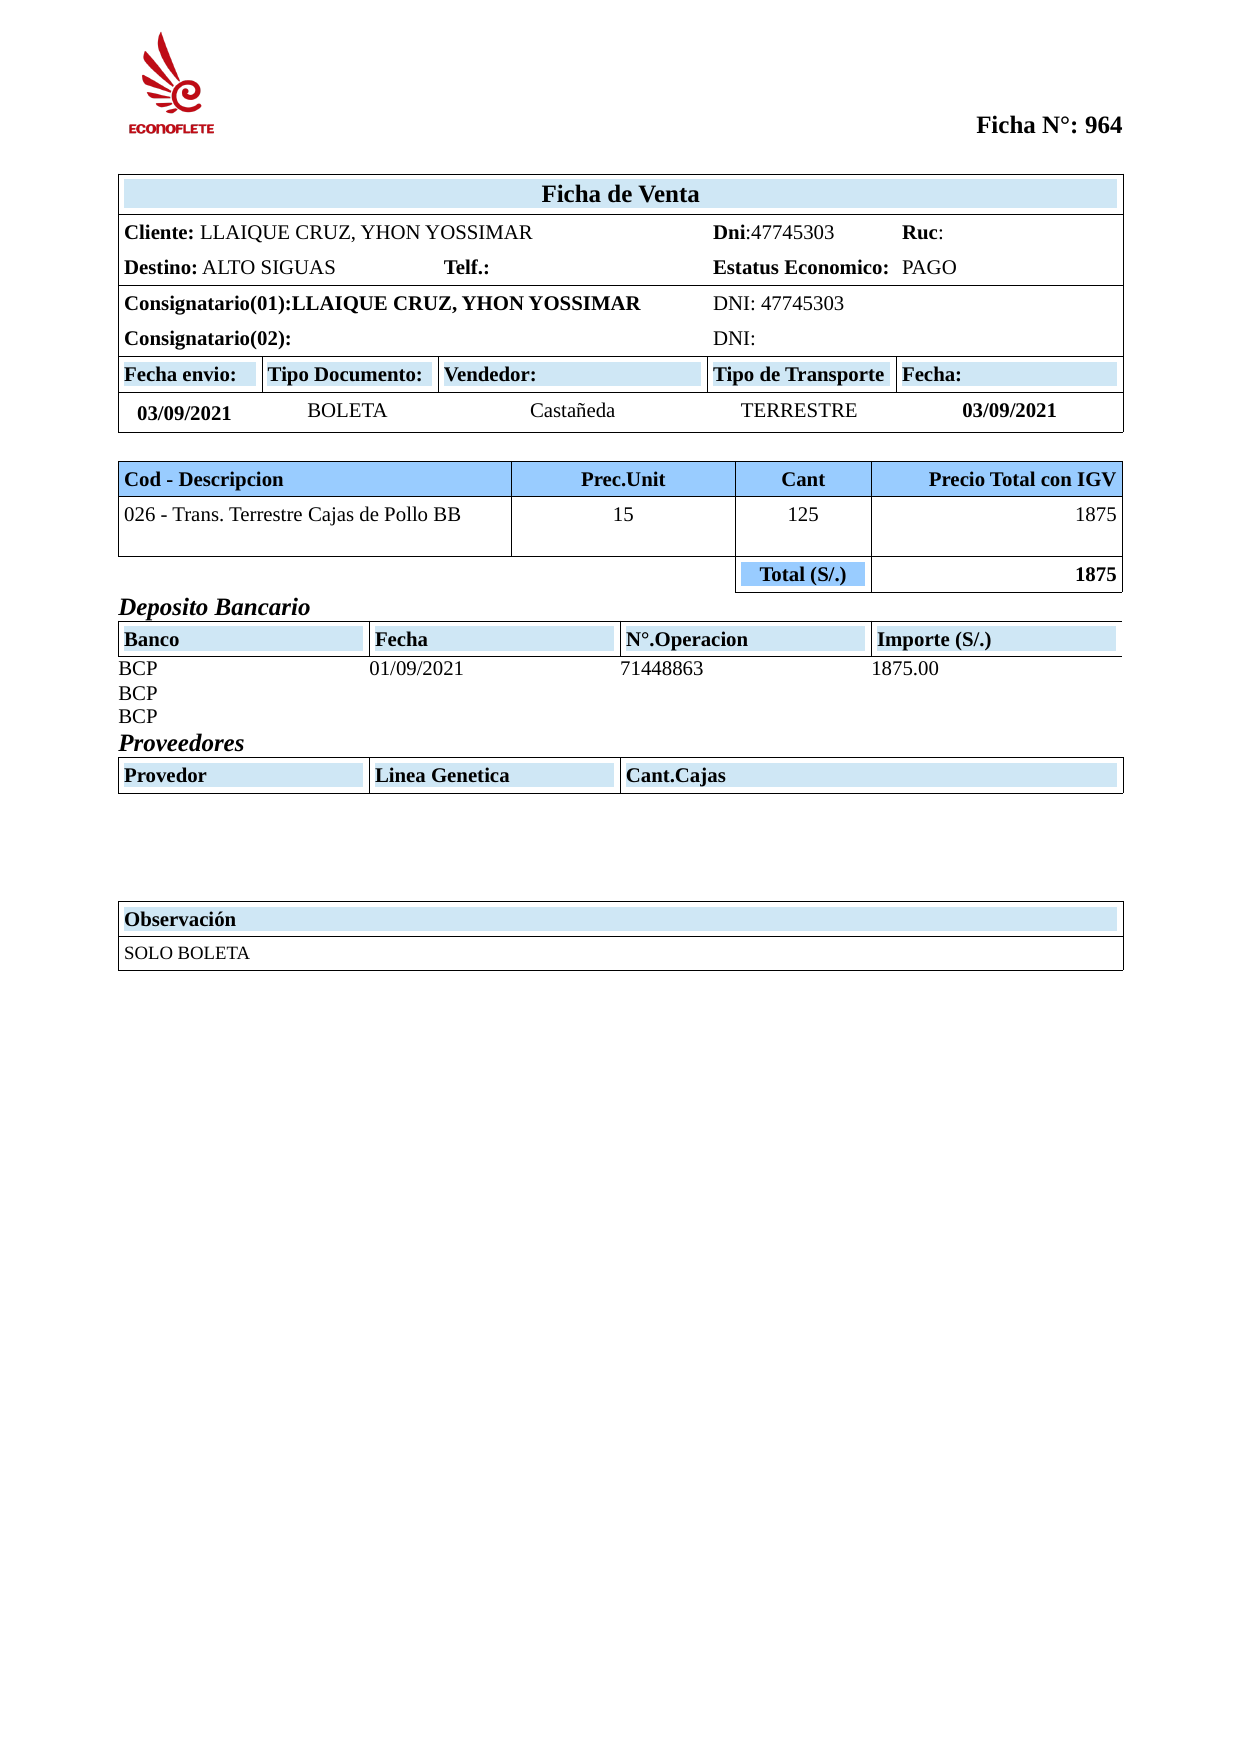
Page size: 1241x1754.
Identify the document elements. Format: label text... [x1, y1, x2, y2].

table_cell [511, 557, 735, 592]
table_cell 1875 [872, 497, 1122, 556]
table_cell [369, 836, 620, 858]
table_cell Estatus Economico: [707, 249, 896, 285]
table_cell [620, 794, 1123, 814]
table_cell Castañeda [438, 393, 707, 432]
table_cell 1875.00 [871, 657, 1122, 680]
table_header Prec.Unit [512, 462, 735, 496]
table_cell [620, 879, 1123, 901]
table_cell [871, 705, 1122, 728]
table_cell Tipo de Transporte [708, 357, 896, 392]
table_header Provedor [119, 758, 369, 793]
table_cell BCP [118, 657, 369, 680]
table_cell Destino: ALTO SIGUAS [119, 249, 438, 285]
table_cell BCP [118, 705, 369, 728]
table_cell 026 - Trans. Terrestre Cajas de Pollo BB [119, 497, 511, 556]
table_cell 1875 [872, 557, 1122, 592]
table_cell [369, 794, 620, 814]
table_cell BCP [118, 680, 369, 704]
table_cell DNI: 47745303 [707, 286, 1123, 321]
table_header Observación [119, 902, 1123, 936]
table_cell [620, 858, 1123, 879]
table_cell [369, 858, 620, 879]
table_cell 71448863 [620, 657, 871, 680]
table_cell Telf.: [438, 249, 707, 285]
table_cell BOLETA [262, 393, 438, 432]
text Deposito Bancario [118, 592, 1122, 621]
table_cell 01/09/2021 [369, 657, 620, 680]
table_cell Fecha: [897, 357, 1123, 392]
table_cell 125 [736, 497, 871, 556]
table_cell [871, 680, 1122, 704]
table_cell [369, 879, 620, 901]
table_cell [118, 794, 369, 814]
table_cell 03/09/2021 [119, 393, 262, 432]
table_cell SOLO BOLETA [119, 937, 1123, 969]
table_cell [620, 705, 871, 728]
table_cell Tipo Documento: [263, 357, 438, 392]
table_cell [118, 879, 369, 901]
table_cell [369, 680, 620, 704]
table_cell Vendedor: [439, 357, 707, 392]
table_cell [369, 705, 620, 728]
table_cell Total (S/.) [736, 557, 871, 592]
table_header Precio Total con IGV [872, 462, 1122, 496]
table_cell Cliente: LLAIQUE CRUZ, YHON YOSSIMAR [119, 215, 707, 249]
table_cell Dni:47745303 [707, 215, 896, 249]
table_cell 15 [512, 497, 735, 556]
table_cell [118, 815, 369, 836]
table_cell [620, 680, 871, 704]
table_cell [118, 557, 511, 592]
table_header Cant.Cajas [621, 758, 1123, 793]
table_cell TERRESTRE [707, 393, 896, 432]
table_cell DNI: [707, 321, 1123, 356]
table_header Importe (S/.) [872, 622, 1122, 656]
table_header N°.Operacion [621, 622, 871, 656]
table_cell [118, 858, 369, 879]
table_cell Ruc: [896, 215, 1123, 249]
table_header Banco [119, 622, 369, 656]
table_header Linea Genetica [370, 758, 620, 793]
text Proveedores [118, 728, 1122, 757]
table_cell PAGO [896, 249, 1123, 285]
table_header Cod - Descripcion [119, 462, 511, 496]
table_header Fecha [370, 622, 620, 656]
table_cell Consignatario(01):LLAIQUE CRUZ, YHON YOSSIMAR [119, 286, 707, 321]
table_cell 03/09/2021 [896, 393, 1123, 432]
table_cell [118, 836, 369, 858]
table_cell Consignatario(02): [119, 321, 707, 356]
table_header Cant [736, 462, 871, 496]
table_cell [620, 815, 1123, 836]
table_header Ficha de Venta [119, 175, 1123, 214]
picture [118, 31, 225, 134]
table_cell [369, 815, 620, 836]
table_cell Fecha envio: [119, 357, 262, 392]
table_cell [620, 836, 1123, 858]
